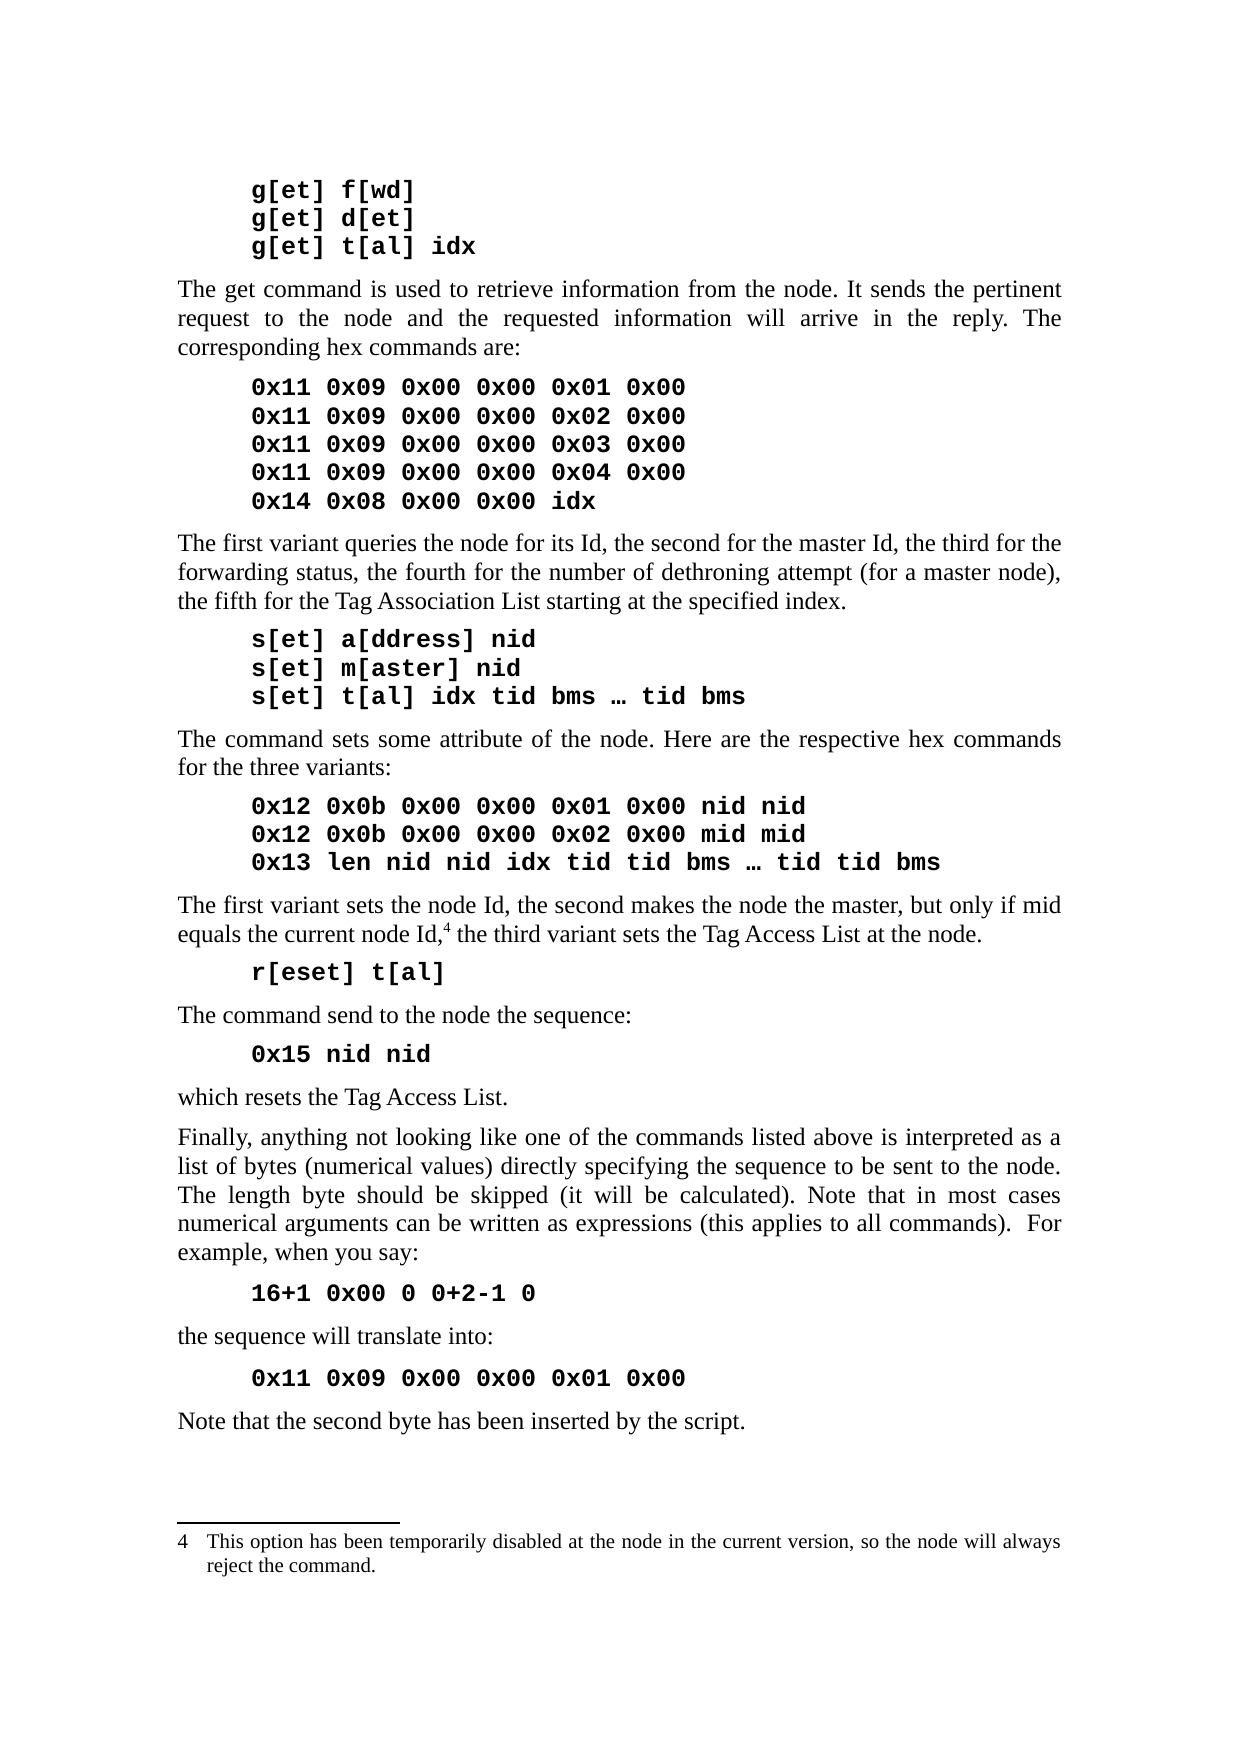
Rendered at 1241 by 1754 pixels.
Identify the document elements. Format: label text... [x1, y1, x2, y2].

text 0x11 0x09 0x00 0x00 0x01 0x00 [177, 372, 1063, 403]
text 0x13 len nid nid idx tid tid bms … tid tid bms [177, 850, 1063, 878]
text 0x11 0x09 0x00 0x00 0x03 0x00 [177, 432, 1063, 460]
text the sequence will translate into: [177, 1321, 1063, 1350]
text The command send to the node the sequence: [177, 1000, 1063, 1029]
text Note that the second byte has been inserted by the script. [177, 1406, 1063, 1435]
text This option has been temporarily disabled at the node in the current version, so the node will always reject the command. [177, 1529, 1063, 1577]
text g[et] d[et] [177, 206, 1063, 234]
text which resets the Tag Access List. [177, 1082, 1063, 1110]
text Finally, anything not looking like one of the commands listed above is interpreted as a list of bytes (numerical values) directly specifying the sequence to be sent to the node. The length byte should be skipped (it will be calculated). Note that in most cases numerical arguments can be written as expressions (this applies to all commands). For example, when you say: [177, 1122, 1063, 1266]
text g[et] t[al] idx [177, 234, 1063, 262]
text s[et] t[al] idx tid bms … tid bms [177, 683, 1063, 712]
text The first variant sets the node Id, the second makes the node the master, but only if mid equals the current node Id, the third variant sets the Tag Access List at the node. [177, 890, 1063, 948]
text The command sets some attribute of the node. Here are the respective hex commands for the three variants: [177, 724, 1063, 781]
text s[et] m[aster] nid [177, 655, 1063, 683]
text 0x11 0x09 0x00 0x00 0x04 0x00 [177, 460, 1063, 488]
text 0x15 nid nid [177, 1041, 1063, 1069]
text r[eset] t[al] [177, 960, 1063, 988]
text The get command is used to retrieve information from the node. It sends the pertinent request to the node and the requested information will arrive in the reply. The corresponding hex commands are: [177, 274, 1063, 360]
text 0x12 0x0b 0x00 0x00 0x02 0x00 mid mid [177, 822, 1063, 850]
text 0x11 0x09 0x00 0x00 0x02 0x00 [177, 403, 1063, 432]
text s[et] a[ddress] nid [177, 627, 1063, 655]
text The first variant queries the node for its Id, the second for the master Id, the third for the forwarding status, the fourth for the number of dethroning attempt (for a master node), the fifth for the Tag Association List starting at the specified index. [177, 528, 1063, 615]
text 0x12 0x0b 0x00 0x00 0x01 0x00 nid nid [177, 793, 1063, 822]
text g[et] f[wd] [177, 177, 1063, 206]
text 16+1 0x00 0 0+2-1 0 [177, 1278, 1063, 1309]
text 0x14 0x08 0x00 0x00 idx [177, 488, 1063, 517]
text 0x11 0x09 0x00 0x00 0x01 0x00 [177, 1363, 1063, 1393]
